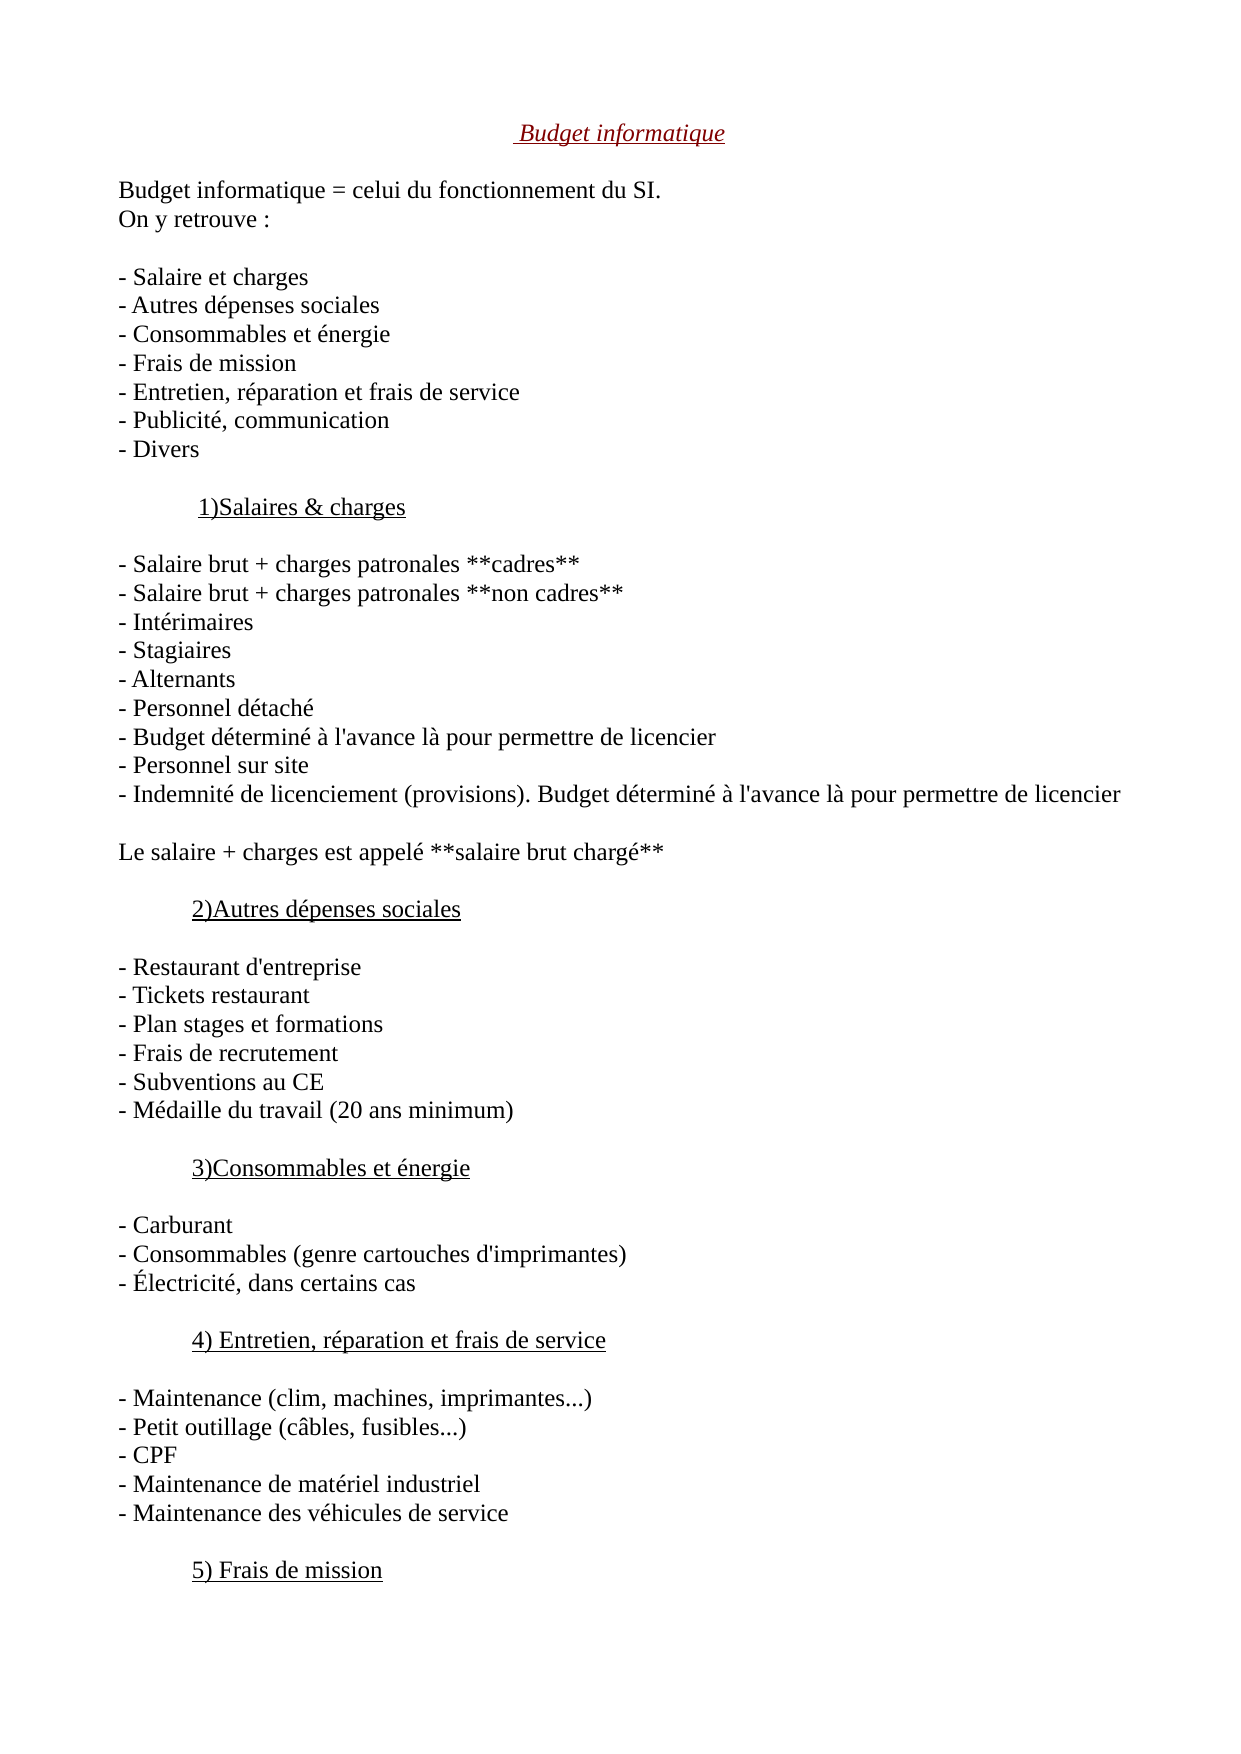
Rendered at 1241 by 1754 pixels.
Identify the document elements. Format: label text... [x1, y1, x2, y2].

text - CPF [118, 1441, 1122, 1469]
text - Médaille du travail (20 ans minimum) [118, 1096, 1122, 1124]
text - Alternants [118, 664, 1122, 693]
text - Intérimaires [118, 607, 1122, 636]
text 5) Frais de mission [118, 1556, 1122, 1584]
text - Publicité, communication [118, 406, 1122, 434]
text - Maintenance (clim, machines, imprimantes...) [118, 1383, 1122, 1412]
text - Salaire brut + charges patronales **non cadres** [118, 578, 1122, 607]
text - Salaire et charges [118, 262, 1122, 291]
text - Consommables et énergie [118, 319, 1122, 348]
text - Stagiaires [118, 636, 1122, 664]
text - Budget déterminé à l'avance là pour permettre de licencier [118, 722, 1122, 751]
text Le salaire + charges est appelé **salaire brut chargé** [118, 837, 1122, 866]
text - Personnel détaché [118, 693, 1122, 722]
text - Tickets restaurant [118, 981, 1122, 1009]
text - Indemnité de licenciement (provisions). Budget déterminé à l'avance là pour permettre de licencier [118, 779, 1122, 808]
text - Salaire brut + charges patronales **cadres** [118, 549, 1122, 578]
text - Restaurant d'entreprise [118, 952, 1122, 981]
text Budget informatique = celui du fonctionnement du SI. [118, 176, 1122, 204]
text - Subventions au CE [118, 1067, 1122, 1096]
text - Frais de mission [118, 348, 1122, 377]
text - Petit outillage (câbles, fusibles...) [118, 1412, 1122, 1441]
text - Maintenance des véhicules de service [118, 1498, 1122, 1527]
text - Autres dépenses sociales [118, 291, 1122, 319]
text 1)Salaires & charges [118, 492, 1122, 521]
text - Personnel sur site [118, 751, 1122, 779]
text - Électricité, dans certains cas [118, 1268, 1122, 1297]
text - Plan stages et formations [118, 1009, 1122, 1038]
text - Frais de recrutement [118, 1038, 1122, 1067]
text - Entretien, réparation et frais de service [118, 377, 1122, 406]
text On y retrouve : [118, 204, 1122, 233]
text - Divers [118, 434, 1122, 463]
text - Maintenance de matériel industriel [118, 1469, 1122, 1498]
text 4) Entretien, réparation et frais de service [118, 1326, 1122, 1354]
text Budget informatique [118, 118, 1122, 147]
text 2)Autres dépenses sociales [118, 894, 1122, 923]
text - Carburant [118, 1211, 1122, 1239]
text 3)Consommables et énergie [118, 1153, 1122, 1182]
text - Consommables (genre cartouches d'imprimantes) [118, 1239, 1122, 1268]
